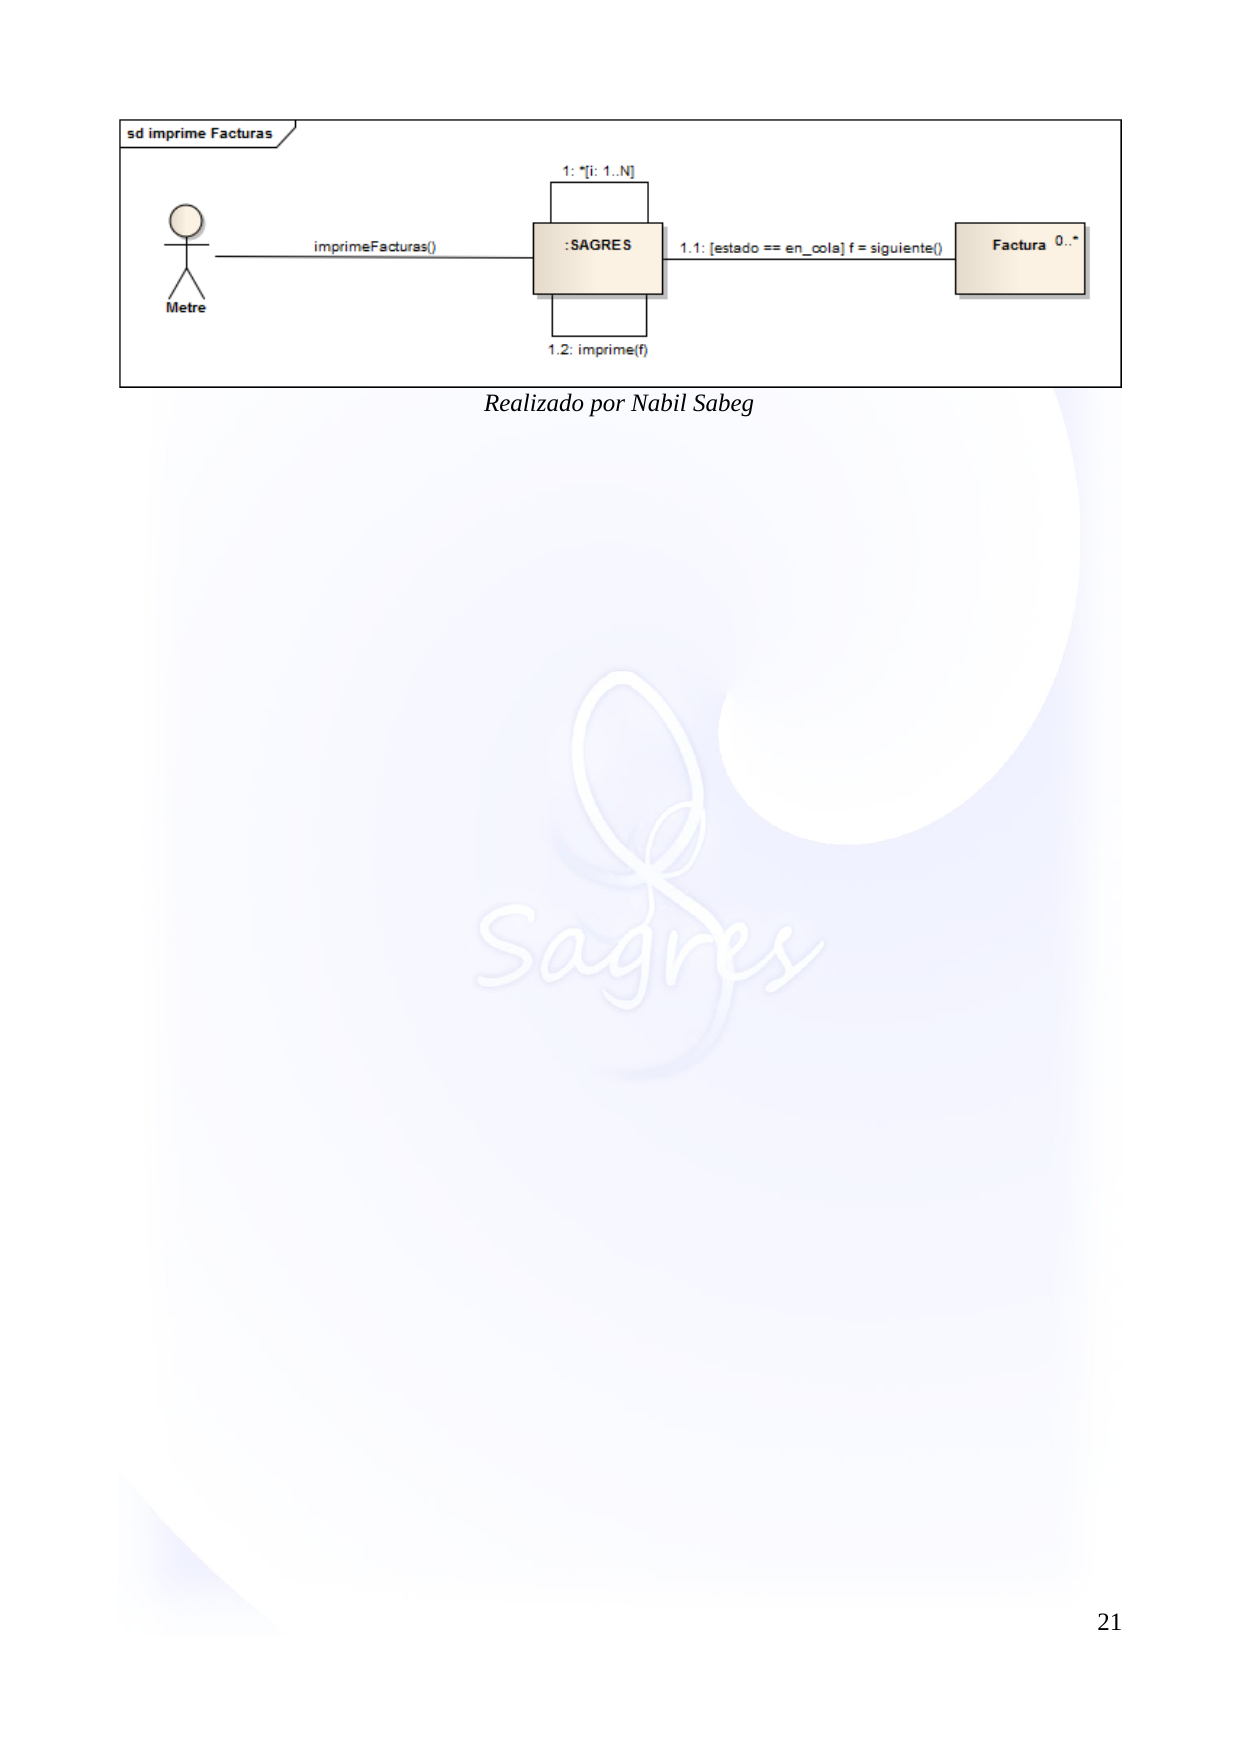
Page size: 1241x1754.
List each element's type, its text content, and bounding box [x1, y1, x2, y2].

picture [118, 417, 1122, 1636]
text Realizado por Nabil Sabeg [118, 388, 1122, 417]
picture [118, 118, 1122, 388]
